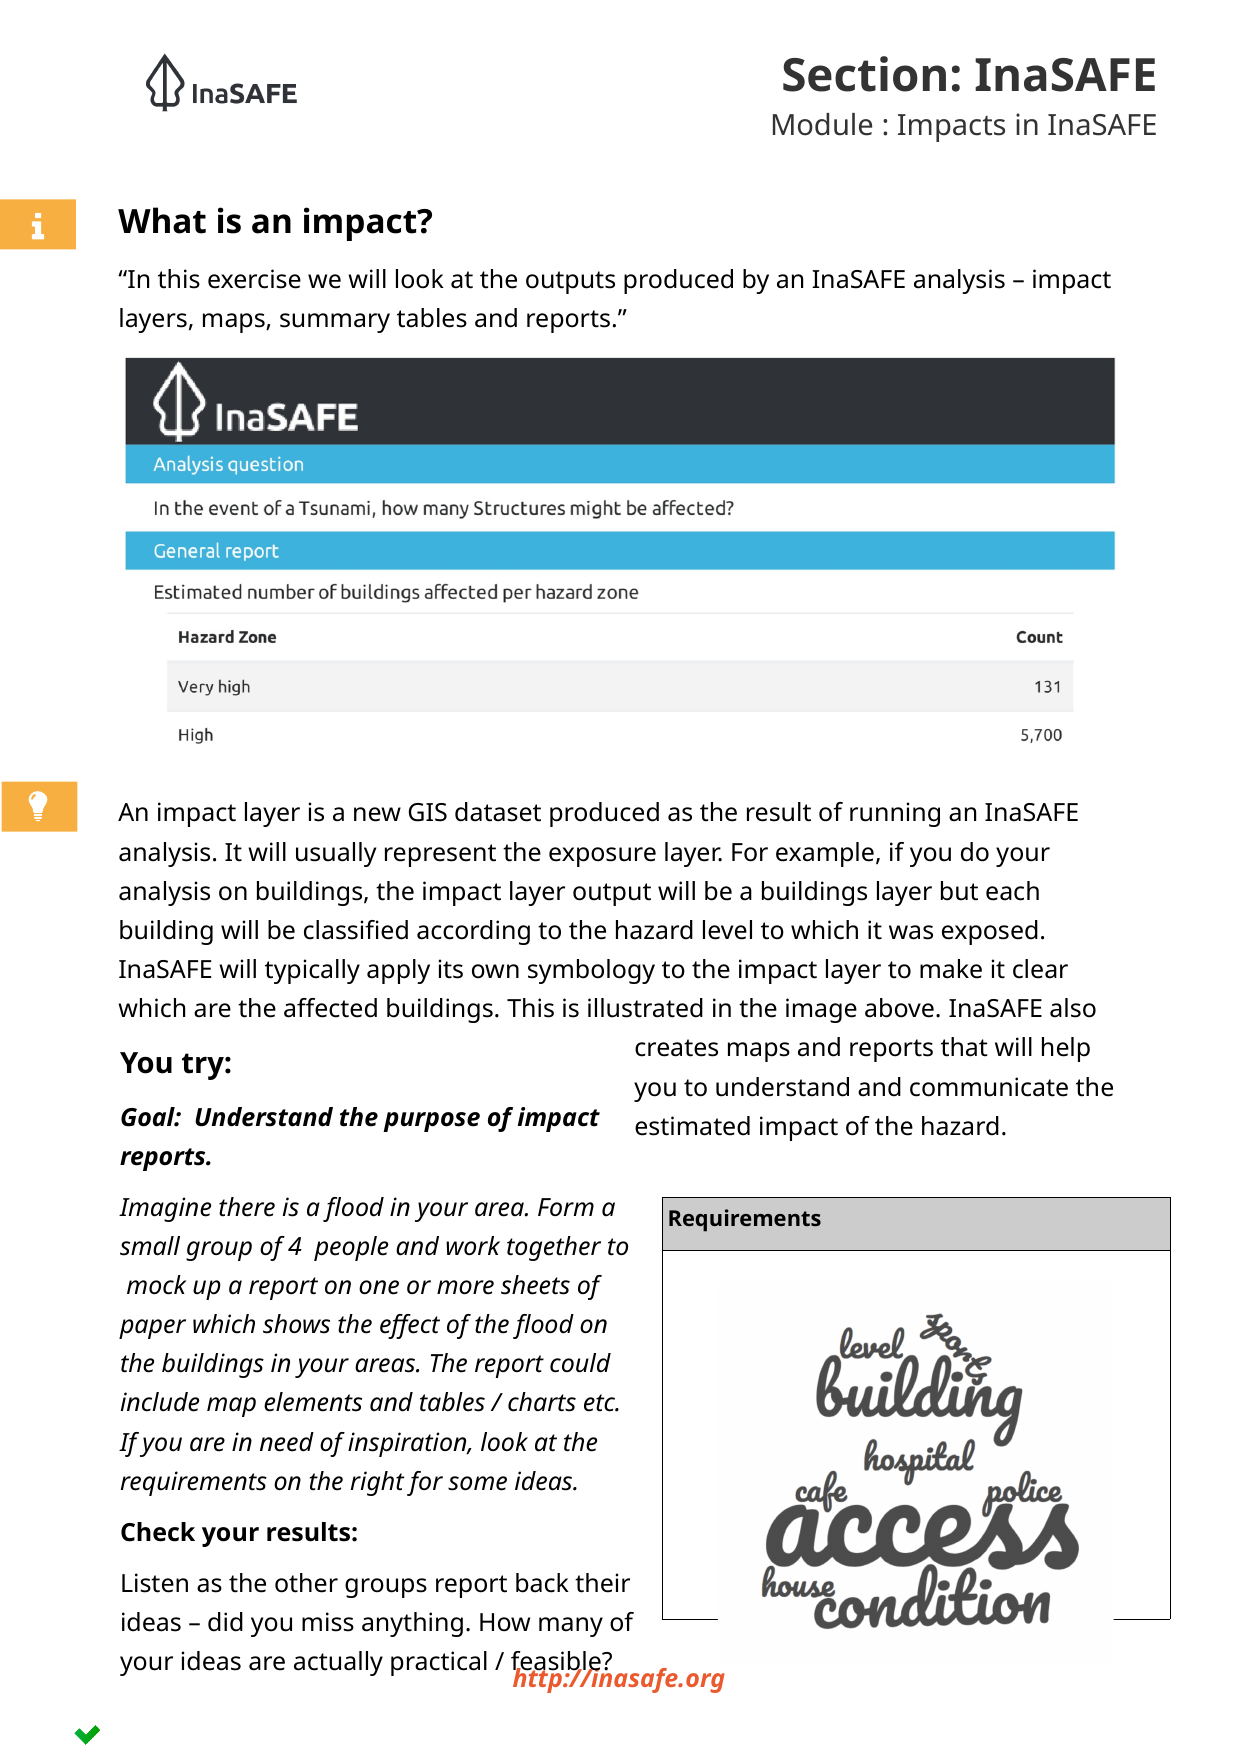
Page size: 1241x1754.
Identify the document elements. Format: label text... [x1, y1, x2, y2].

picture [717, 1281, 1114, 1669]
picture [126, 35, 322, 131]
picture [118, 352, 1123, 754]
table_header Requirements [663, 1198, 1170, 1250]
table_cell [663, 1251, 1170, 1619]
subtitle What is an impact? [118, 198, 1122, 243]
text An impact layer is a new GIS dataset produced as the result of running an InaSAFE analysis. It will usually represent the exposure layer. For example, if you do your analysis on buildings, the impact layer output will be a buildings layer but each building will be classified according to the hazard level to which it was exposed. InaSAFE will typically apply its own symbology to the impact layer to make it clear which are the affected buildings. This is illustrated in the image above. InaSAFE also creates maps and reports that will help you to understand and communicate the estimated impact of the hazard. [118, 795, 1122, 1142]
text “In this exercise we will look at the outputs produced by an InaSAFE analysis – impact layers, maps, summary tables and reports.” [118, 262, 1122, 335]
